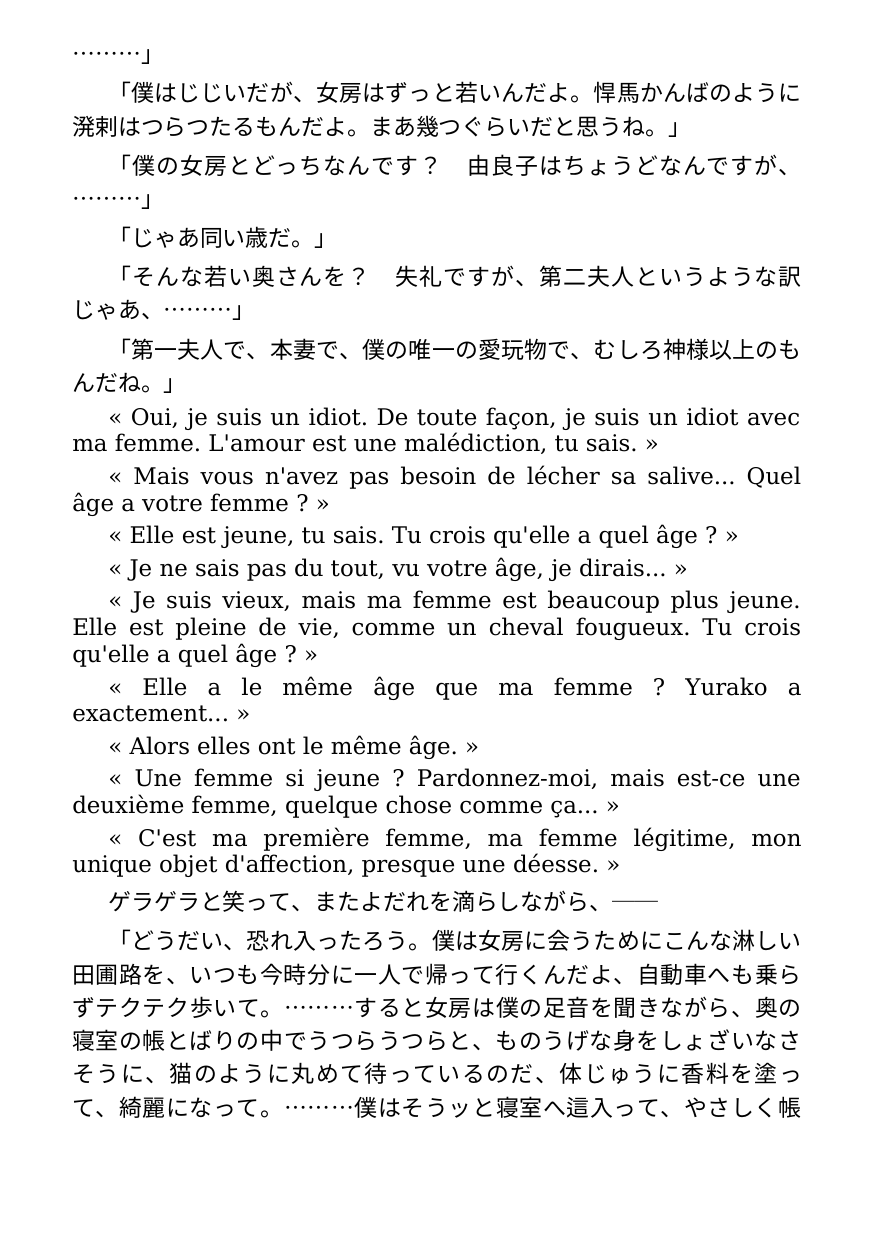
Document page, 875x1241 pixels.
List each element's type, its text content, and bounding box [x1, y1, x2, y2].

text « Elle est jeune, tu sais. Tu crois qu'elle a quel âge ? » [72, 522, 802, 549]
text « Oui, je suis un idiot. De toute façon, je suis un idiot avec ma femme. L'amour est une malédiction, tu sais. » [72, 404, 802, 457]
text 「どうだい、恐れ入ったろう。僕は女房に会うためにこんな淋しい田圃路を、いつも今時分に一人で帰って行くんだよ、自動車へも乗らずテクテク歩いて。………すると女房は僕の足音を聞きながら、奥の寝室の帳とばりの中でうつらうつらと、ものうげな身をしょざいなさそうに、猫のように丸めて待っているのだ、体じゅうに香料を塗って、綺麗になって。………僕はそうッと寝室へ這入って、やさしく帳 [72, 923, 802, 1123]
text ………」 [72, 36, 802, 69]
text « Alors elles ont le même âge. » [72, 733, 802, 759]
text « Je ne sais pas du tout, vu votre âge, je dirais... » [72, 555, 802, 582]
text « Une femme si jeune ? Pardonnez-moi, mais est-ce une deuxième femme, quelque chose comme ça... » [72, 766, 802, 819]
text « Elle a le même âge que ma femme ? Yurako a exactement... » [72, 674, 802, 727]
text 「じゃあ同い歳だ。」 [72, 220, 802, 253]
text 「第一夫人で、本妻で、僕の唯一の愛玩物で、むしろ神様以上のもんだね。」 [72, 332, 802, 398]
text « Mais vous n'avez pas besoin de lécher sa salive... Quel âge a votre femme ? » [72, 463, 802, 517]
text 「そんな若い奥さんを？ 失礼ですが、第二夫人というような訳じゃあ、………」 [72, 259, 802, 326]
text « Je suis vieux, mais ma femme est beaucoup plus jeune. Elle est pleine de vie, comme un cheval fougueux. Tu crois qu'elle a quel âge ? » [72, 588, 802, 668]
text 「僕の女房とどっちなんです？ 由良子はちょうどなんですが、………」 [72, 148, 802, 214]
text 「僕はじじいだが、女房はずっと若いんだよ。悍馬かんばのように溌剌はつらつたるもんだよ。まあ幾つぐらいだと思うね。」 [72, 75, 802, 142]
text ゲラゲラと笑って、またよだれを滴らしながら、── [72, 884, 802, 917]
text « C'est ma première femme, ma femme légitime, mon unique objet d'affection, presque une déesse. » [72, 825, 802, 878]
